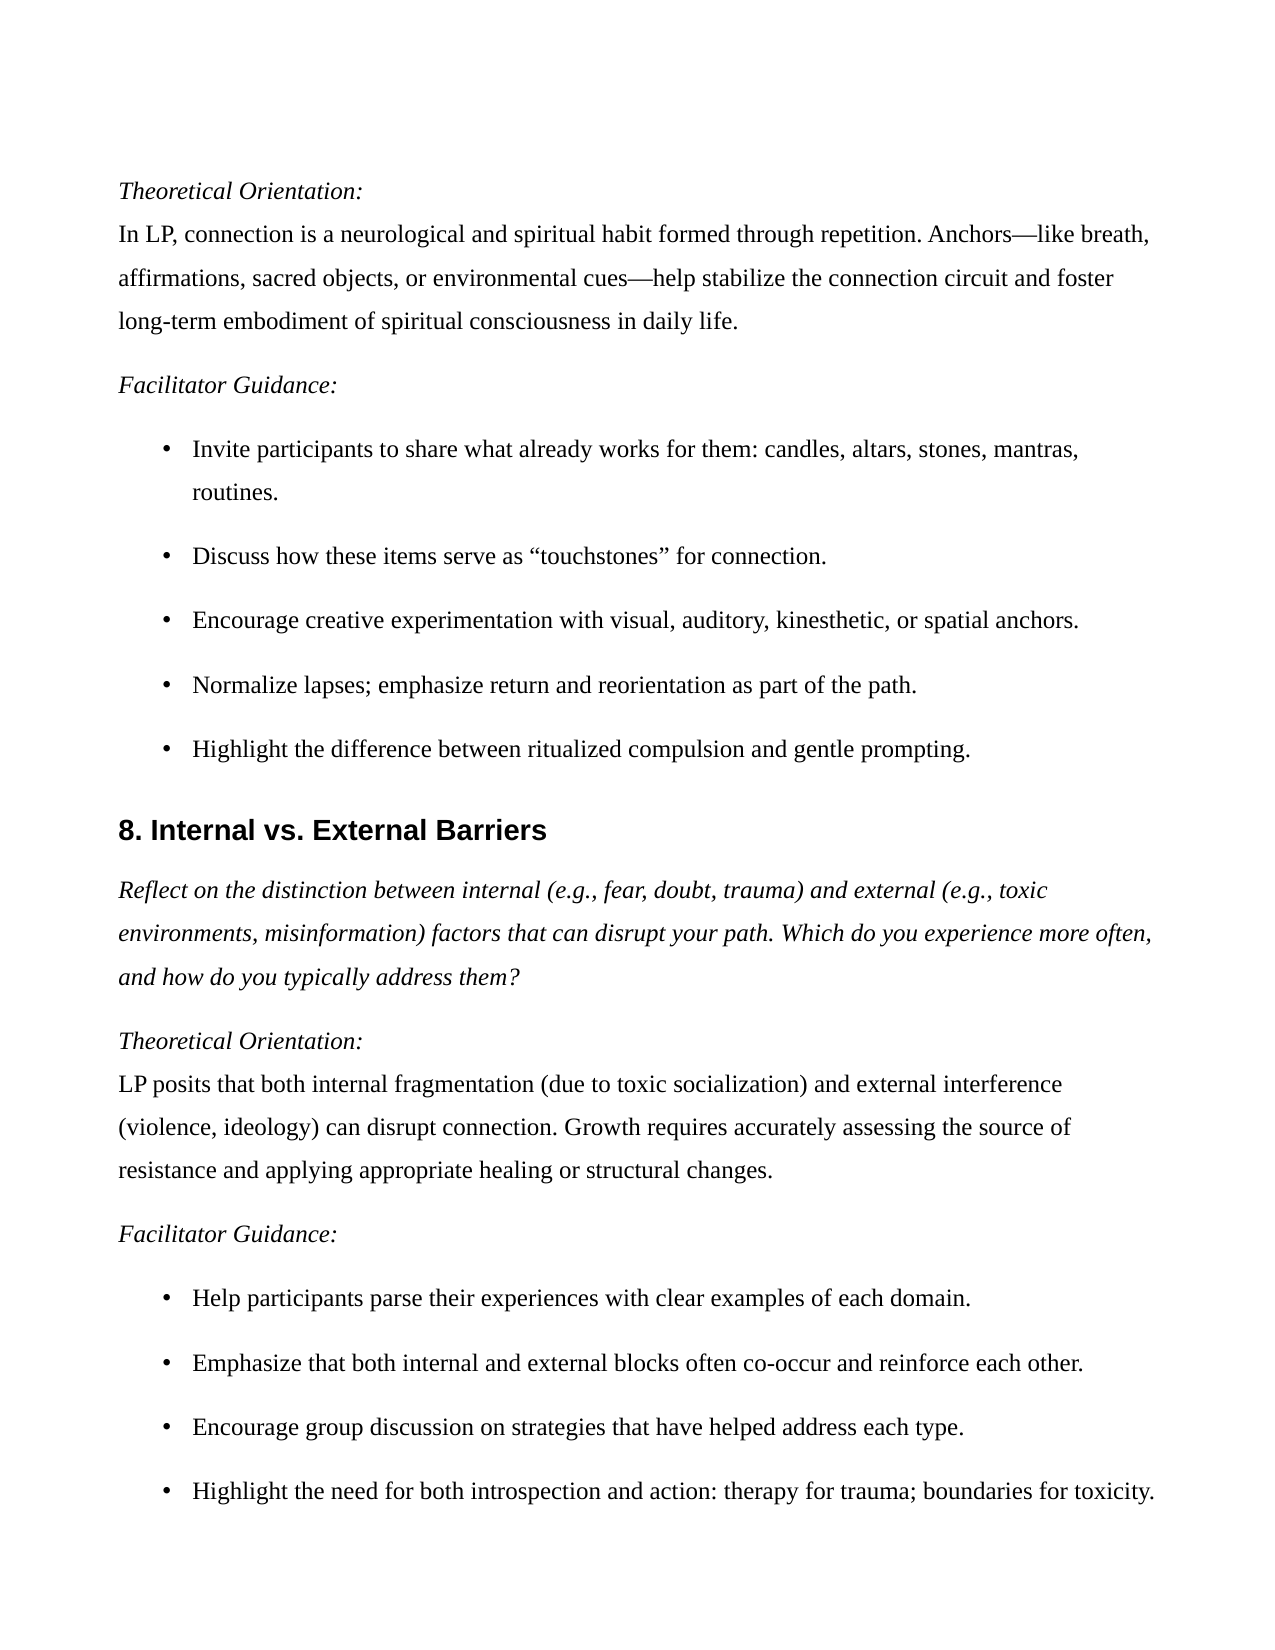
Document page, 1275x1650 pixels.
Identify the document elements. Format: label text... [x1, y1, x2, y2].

list Normalize lapses; emphasize return and reorientation as part of the path. [162, 670, 1157, 698]
subtitle 8. Internal vs. External Barriers [118, 813, 1157, 846]
list Highlight the difference between ritualized compulsion and gentle prompting. [162, 734, 1157, 763]
text Facilitator Guidance: [118, 1219, 1157, 1248]
list Encourage group discussion on strategies that have helped address each type. [162, 1412, 1157, 1441]
list Help participants parse their experiences with clear examples of each domain. [162, 1283, 1157, 1312]
text Theoretical Orientation: LP posits that both internal fragmentation (due to toxic socialization) and external interference (violence, ideology) can disrupt connection. Growth requires accurately assessing the source of resistance and applying appropriate healing or structural changes. [118, 1026, 1157, 1184]
list Highlight the need for both introspection and action: therapy for trauma; boundaries for toxicity. [162, 1476, 1157, 1505]
list Encourage creative experimentation with visual, auditory, kinesthetic, or spatial anchors. [162, 606, 1157, 634]
text Reflect on the distinction between internal (e.g., fear, doubt, trauma) and external (e.g., toxic environments, misinformation) factors that can disrupt your path. Which do you experience more often, and how do you typically address them? [118, 875, 1157, 990]
text Theoretical Orientation: In LP, connection is a neurological and spiritual habit formed through repetition. Anchors—like breath, affirmations, sacred objects, or environmental cues—help stabilize the connection circuit and foster long-term embodiment of spiritual consciousness in daily life. [118, 176, 1157, 334]
list Discuss how these items serve as “touchstones” for connection. [162, 541, 1157, 570]
list Emphasize that both internal and external blocks often co-occur and reinforce each other. [162, 1348, 1157, 1376]
list Invite participants to share what already works for them: candles, altars, stones, mantras, routines. [162, 434, 1157, 506]
text Facilitator Guidance: [118, 370, 1157, 399]
